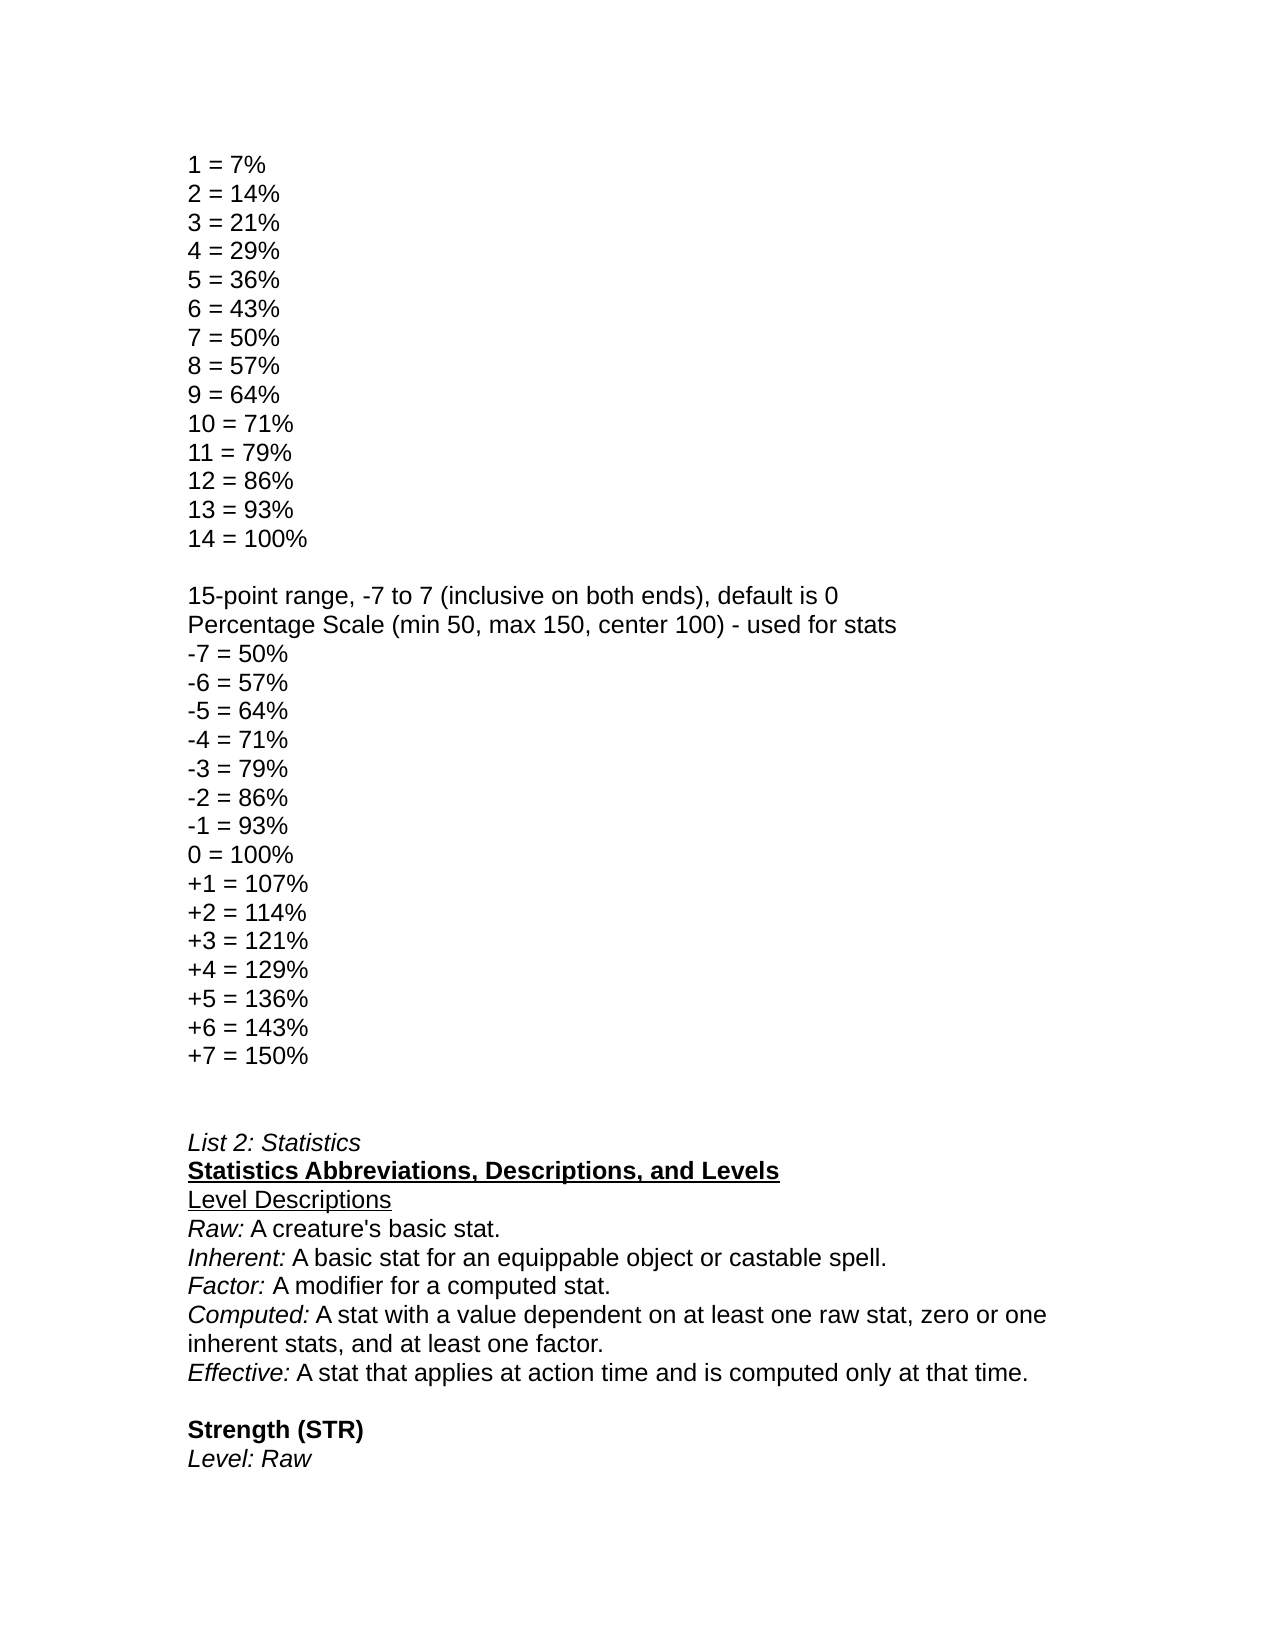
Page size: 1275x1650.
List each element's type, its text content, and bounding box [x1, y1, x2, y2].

text +4 = 129% [187, 955, 1087, 984]
text Statistics Abbreviations, Descriptions, and Levels [187, 1156, 1087, 1185]
text 12 = 86% [187, 466, 1087, 495]
text -3 = 79% [187, 754, 1087, 782]
text 7 = 50% [187, 322, 1087, 351]
text Level: Raw [187, 1444, 1087, 1472]
text 13 = 93% [187, 495, 1087, 524]
text -6 = 57% [187, 667, 1087, 696]
text 11 = 79% [187, 437, 1087, 466]
text Inherent: A basic stat for an equippable object or castable spell. [187, 1242, 1087, 1271]
text +5 = 136% [187, 984, 1087, 1012]
text 10 = 71% [187, 409, 1087, 437]
text 9 = 64% [187, 380, 1087, 409]
text +3 = 121% [187, 926, 1087, 955]
text Percentage Scale (min 50, max 150, center 100) - used for stats [187, 610, 1087, 639]
text List 2: Statistics [187, 1127, 1087, 1156]
text Raw: A creature's basic stat. [187, 1214, 1087, 1242]
text 2 = 14% [187, 179, 1087, 207]
text 6 = 43% [187, 294, 1087, 322]
text Strength (STR) [187, 1415, 1087, 1444]
text -2 = 86% [187, 782, 1087, 811]
text 8 = 57% [187, 351, 1087, 380]
text -5 = 64% [187, 696, 1087, 725]
text 0 = 100% [187, 840, 1087, 869]
text Level Descriptions [187, 1185, 1087, 1214]
text +2 = 114% [187, 897, 1087, 926]
text 4 = 29% [187, 236, 1087, 265]
text +6 = 143% [187, 1012, 1087, 1041]
text +7 = 150% [187, 1041, 1087, 1070]
text 5 = 36% [187, 265, 1087, 294]
text +1 = 107% [187, 869, 1087, 897]
text Computed: A stat with a value dependent on at least one raw stat, zero or one inherent stats, and at least one factor. [187, 1300, 1087, 1357]
text 1 = 7% [187, 150, 1087, 179]
text -4 = 71% [187, 725, 1087, 754]
text 15-point range, -7 to 7 (inclusive on both ends), default is 0 [187, 581, 1087, 610]
text Effective: A stat that applies at action time and is computed only at that time. [187, 1357, 1087, 1386]
text 14 = 100% [187, 524, 1087, 552]
text -1 = 93% [187, 811, 1087, 840]
text Factor: A modifier for a computed stat. [187, 1271, 1087, 1300]
text -7 = 50% [187, 639, 1087, 667]
text 3 = 21% [187, 207, 1087, 236]
